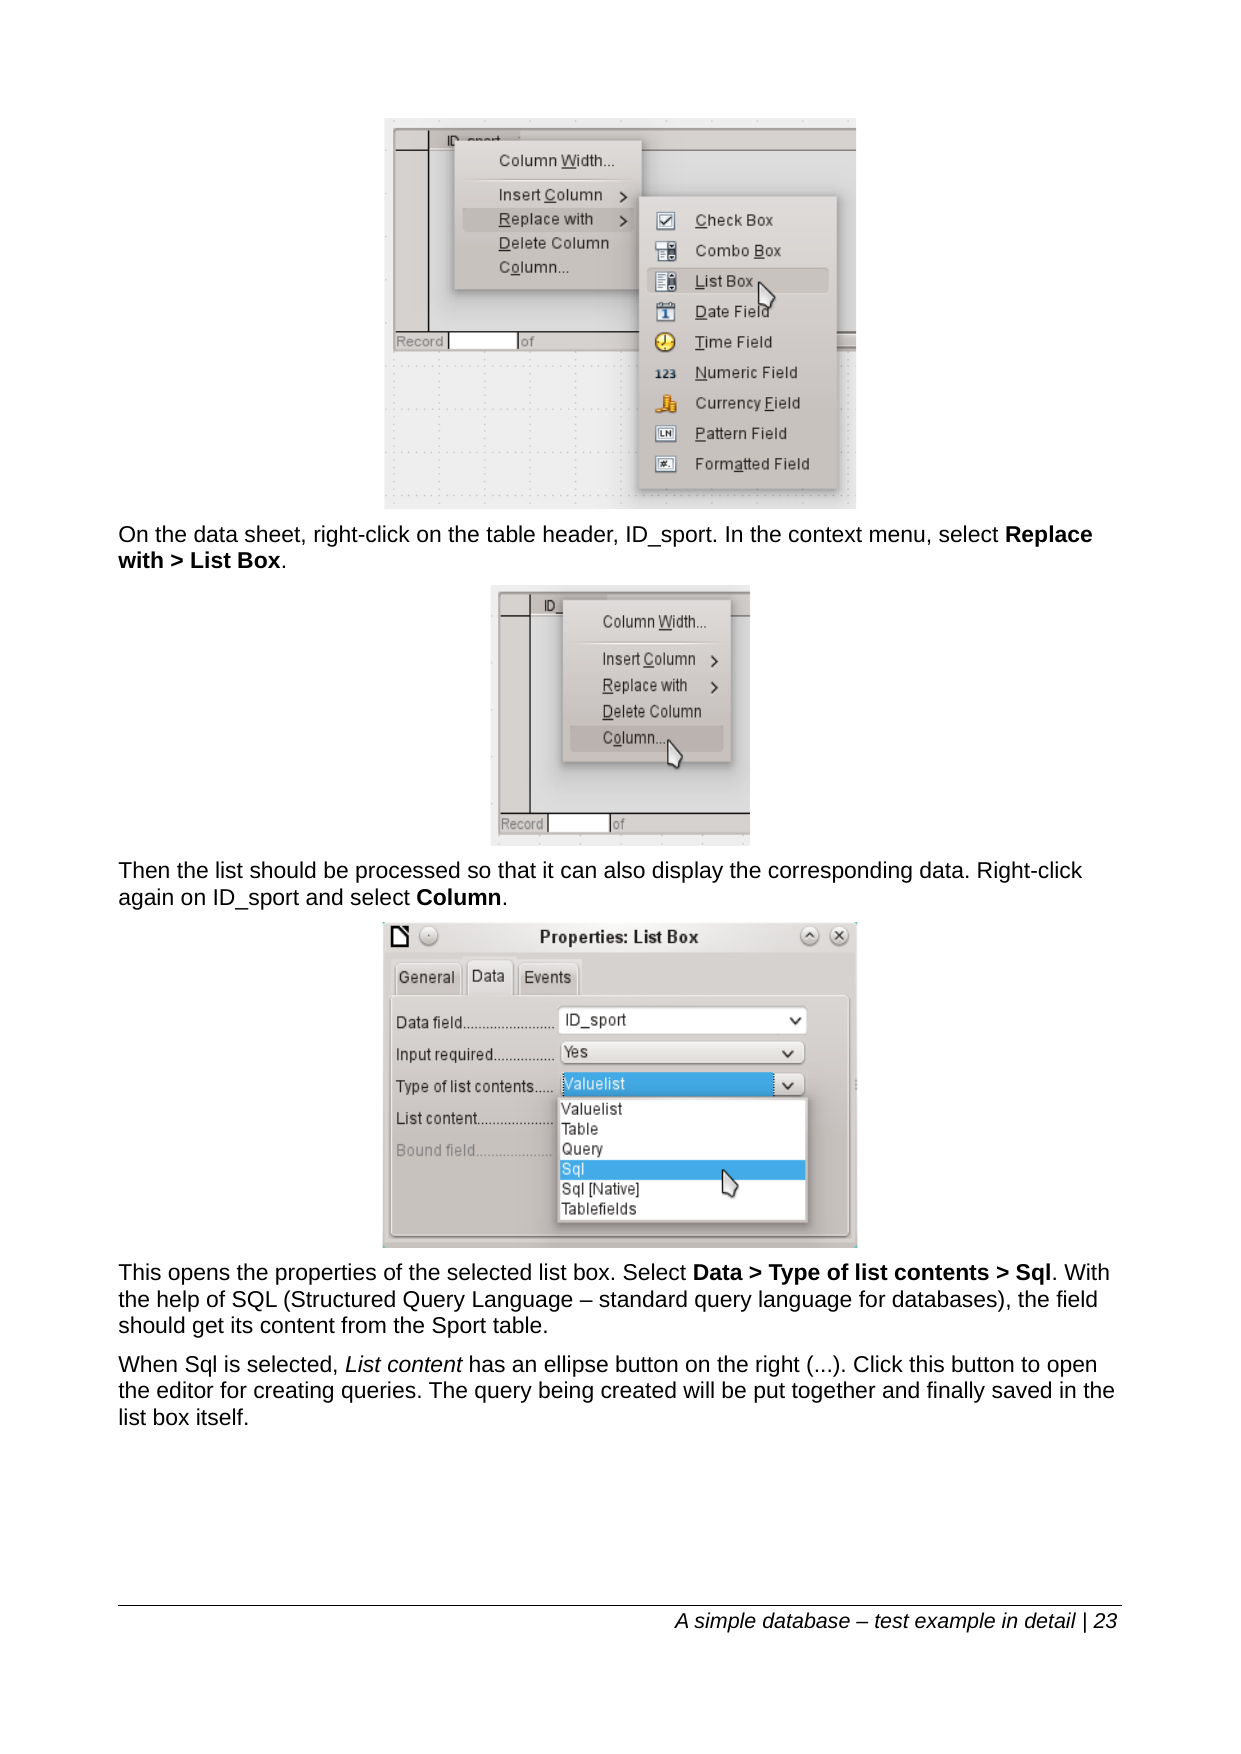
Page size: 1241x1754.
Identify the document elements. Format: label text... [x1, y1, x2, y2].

picture [490, 585, 750, 846]
text On the data sheet, right-click on the table header, ID_sport. In the context menu, select Replace with > List Box. [118, 521, 1122, 573]
picture [382, 922, 858, 1248]
text Then the list should be processed so that it can also display the corresponding data. Right-click again on ID_sport and select Column. [118, 857, 1122, 910]
text This opens the properties of the selected list box. Select Data > Type of list contents > Sql. With the help of SQL (Structured Query Language – standard query language for databases), the field should get its content from the Sport table. [118, 1259, 1122, 1338]
picture [384, 118, 857, 509]
text When Sql is selected, List content has an ellipse button on the right (...). Click this button to open the editor for creating queries. The query being created will be put together and finally saved in the list box itself. [118, 1351, 1122, 1430]
